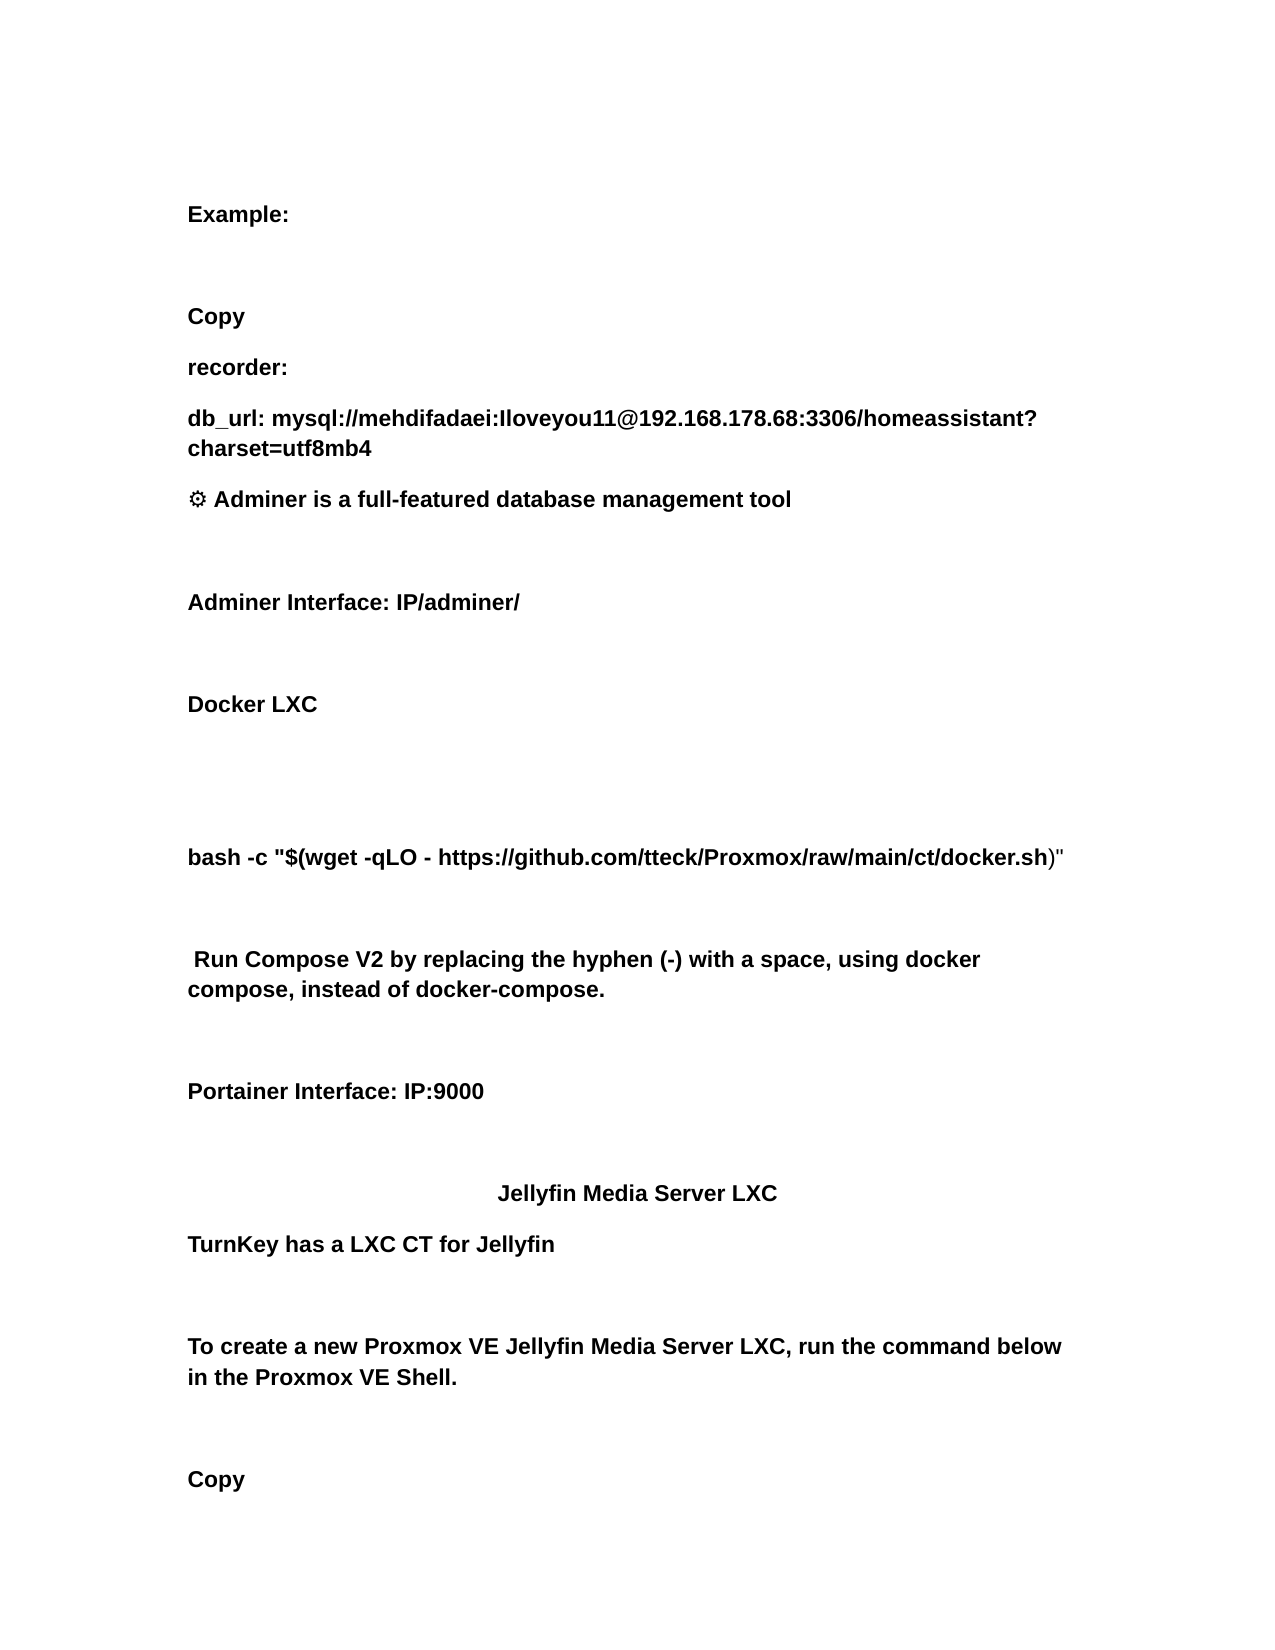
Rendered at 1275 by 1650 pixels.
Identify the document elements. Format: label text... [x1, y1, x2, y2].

text Copy [187, 303, 1087, 329]
text recorder: [187, 354, 1087, 381]
text Run Compose V2 by replacing the hyphen (-) with a space, using docker compose, instead of docker-compose. [187, 946, 1087, 1002]
text bash -c "$(wget -qLO - https://github.com/tteck/Proxmox/raw/main/ct/docker.sh)" [187, 844, 1087, 870]
text To create a new Proxmox VE Jellyfin Media Server LXC, run the command below in the Proxmox VE Shell. [187, 1333, 1087, 1390]
text TurnKey has a LXC CT for Jellyfin [187, 1231, 1087, 1258]
text Jellyfin Media Server LXC [187, 1180, 1087, 1207]
text db_url: mysql://mehdifadaei:Iloveyou11@192.168.178.68:3306/homeassistant?charset=utf8mb4 [187, 405, 1087, 462]
text Adminer Interface: IP/adminer/ [187, 588, 1087, 615]
text Docker LXC [187, 691, 1087, 717]
text Example: [187, 201, 1087, 227]
text Copy [187, 1466, 1087, 1492]
text ⚙️ Adminer is a full-featured database management tool [187, 486, 1087, 513]
text Portainer Interface: IP:9000 [187, 1078, 1087, 1104]
